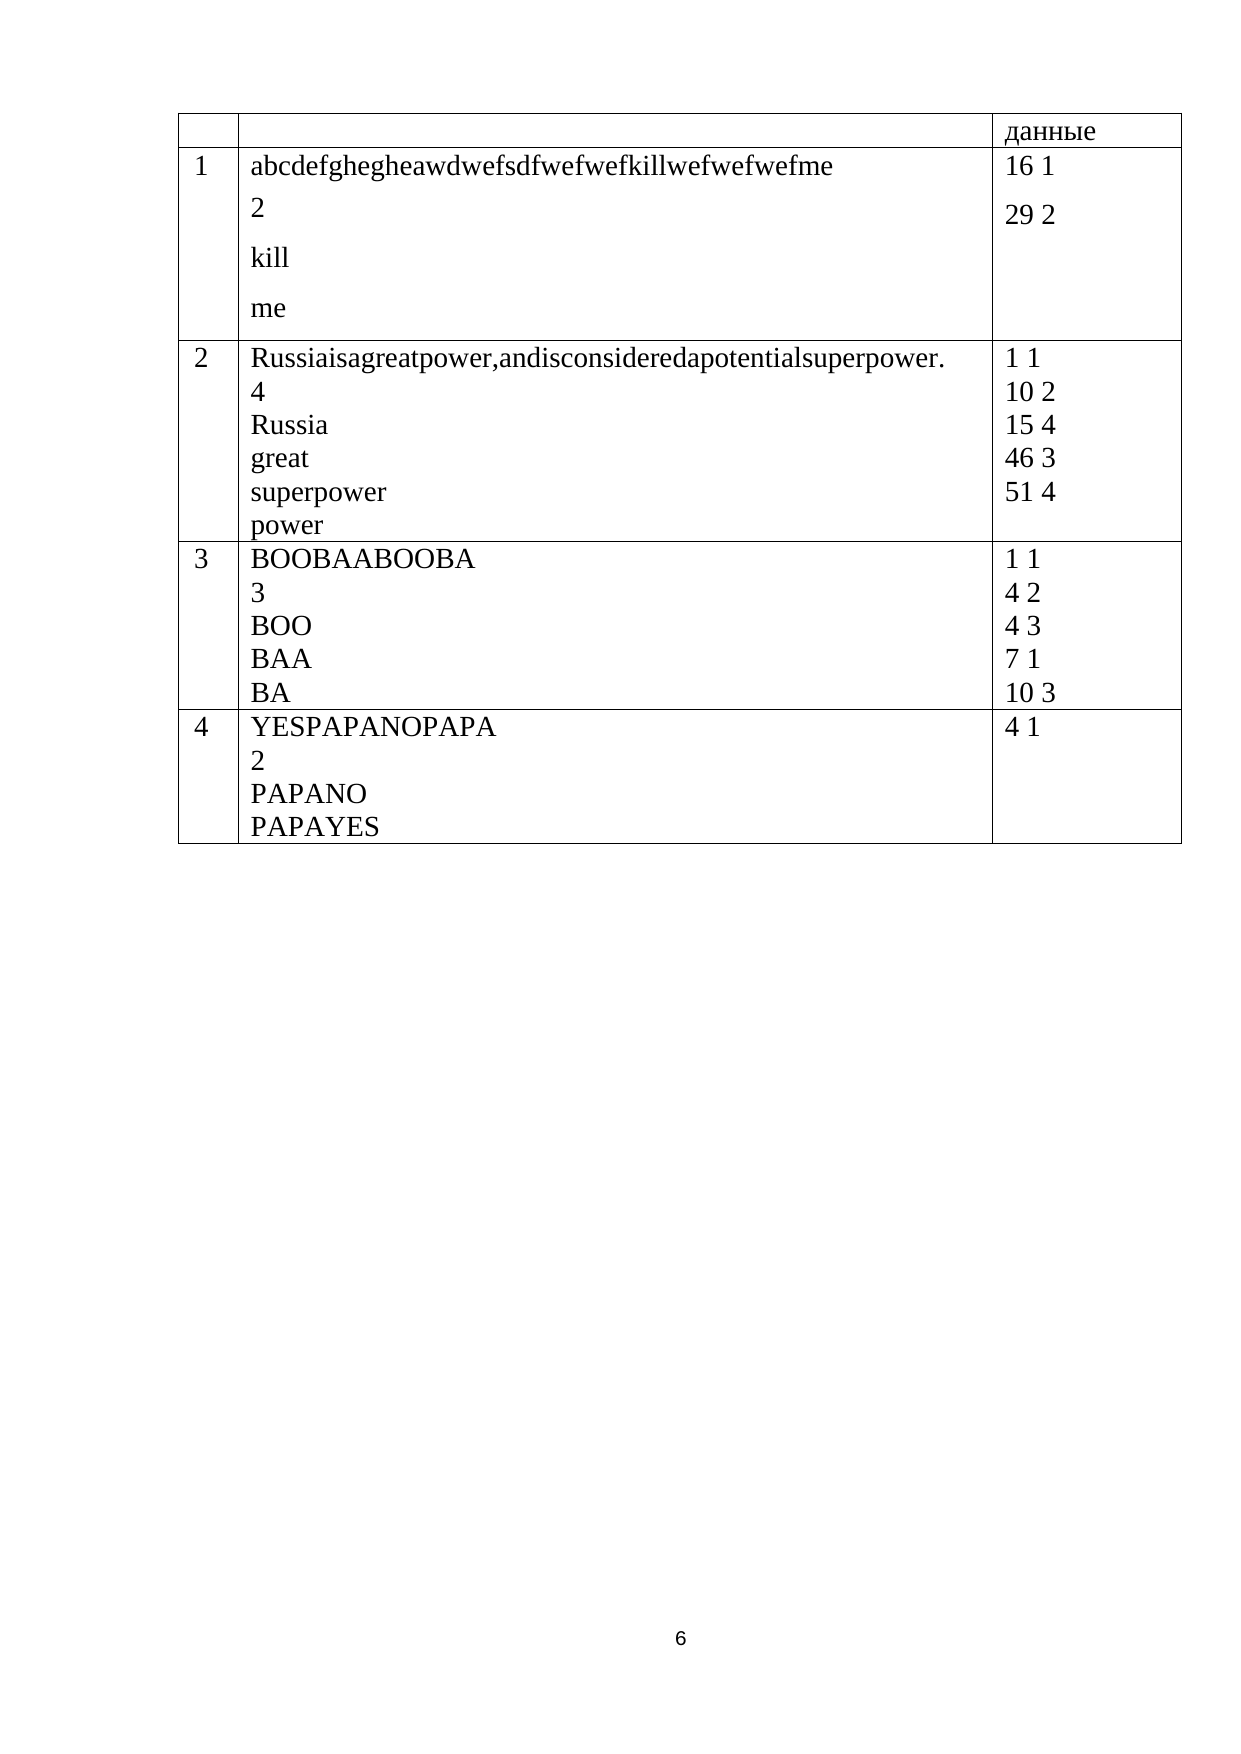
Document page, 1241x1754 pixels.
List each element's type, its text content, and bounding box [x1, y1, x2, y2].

table_cell 3 [179, 542, 238, 709]
table_cell [179, 190, 238, 240]
table_cell 4 1 [993, 710, 1181, 843]
table_cell 16 1 [993, 148, 1181, 189]
table_cell 29 2 [993, 190, 1181, 240]
table_cell 4 [179, 710, 238, 843]
table_header [239, 114, 992, 147]
table_cell YESPAPANOPAPA 2 PAPANO PAPAYES [239, 710, 992, 843]
table_cell kill [239, 240, 992, 290]
table_cell 1 1 10 2 15 4 46 3 51 4 [993, 341, 1181, 541]
table_cell 2 [179, 341, 238, 541]
table_cell [993, 240, 1181, 290]
table_header [179, 114, 238, 147]
table_cell 1 1 4 2 4 3 7 1 10 3 [993, 542, 1181, 709]
table_cell [993, 290, 1181, 340]
table_cell me [239, 290, 992, 340]
table_header данные [993, 114, 1181, 147]
table_cell 1 [179, 148, 238, 189]
table_cell Russiaisagreatpower,andisconsideredapotentialsuperpower. 4 Russia great superpower power [239, 341, 992, 541]
table_cell [179, 240, 238, 290]
table_cell BOOBAABOOBA 3 BOO BAA BA [239, 542, 992, 709]
table_cell [179, 290, 238, 340]
table_cell 2 [239, 190, 992, 240]
table_cell abcdefghegheawdwefsdfwefwefkillwefwefwefme [239, 148, 992, 189]
